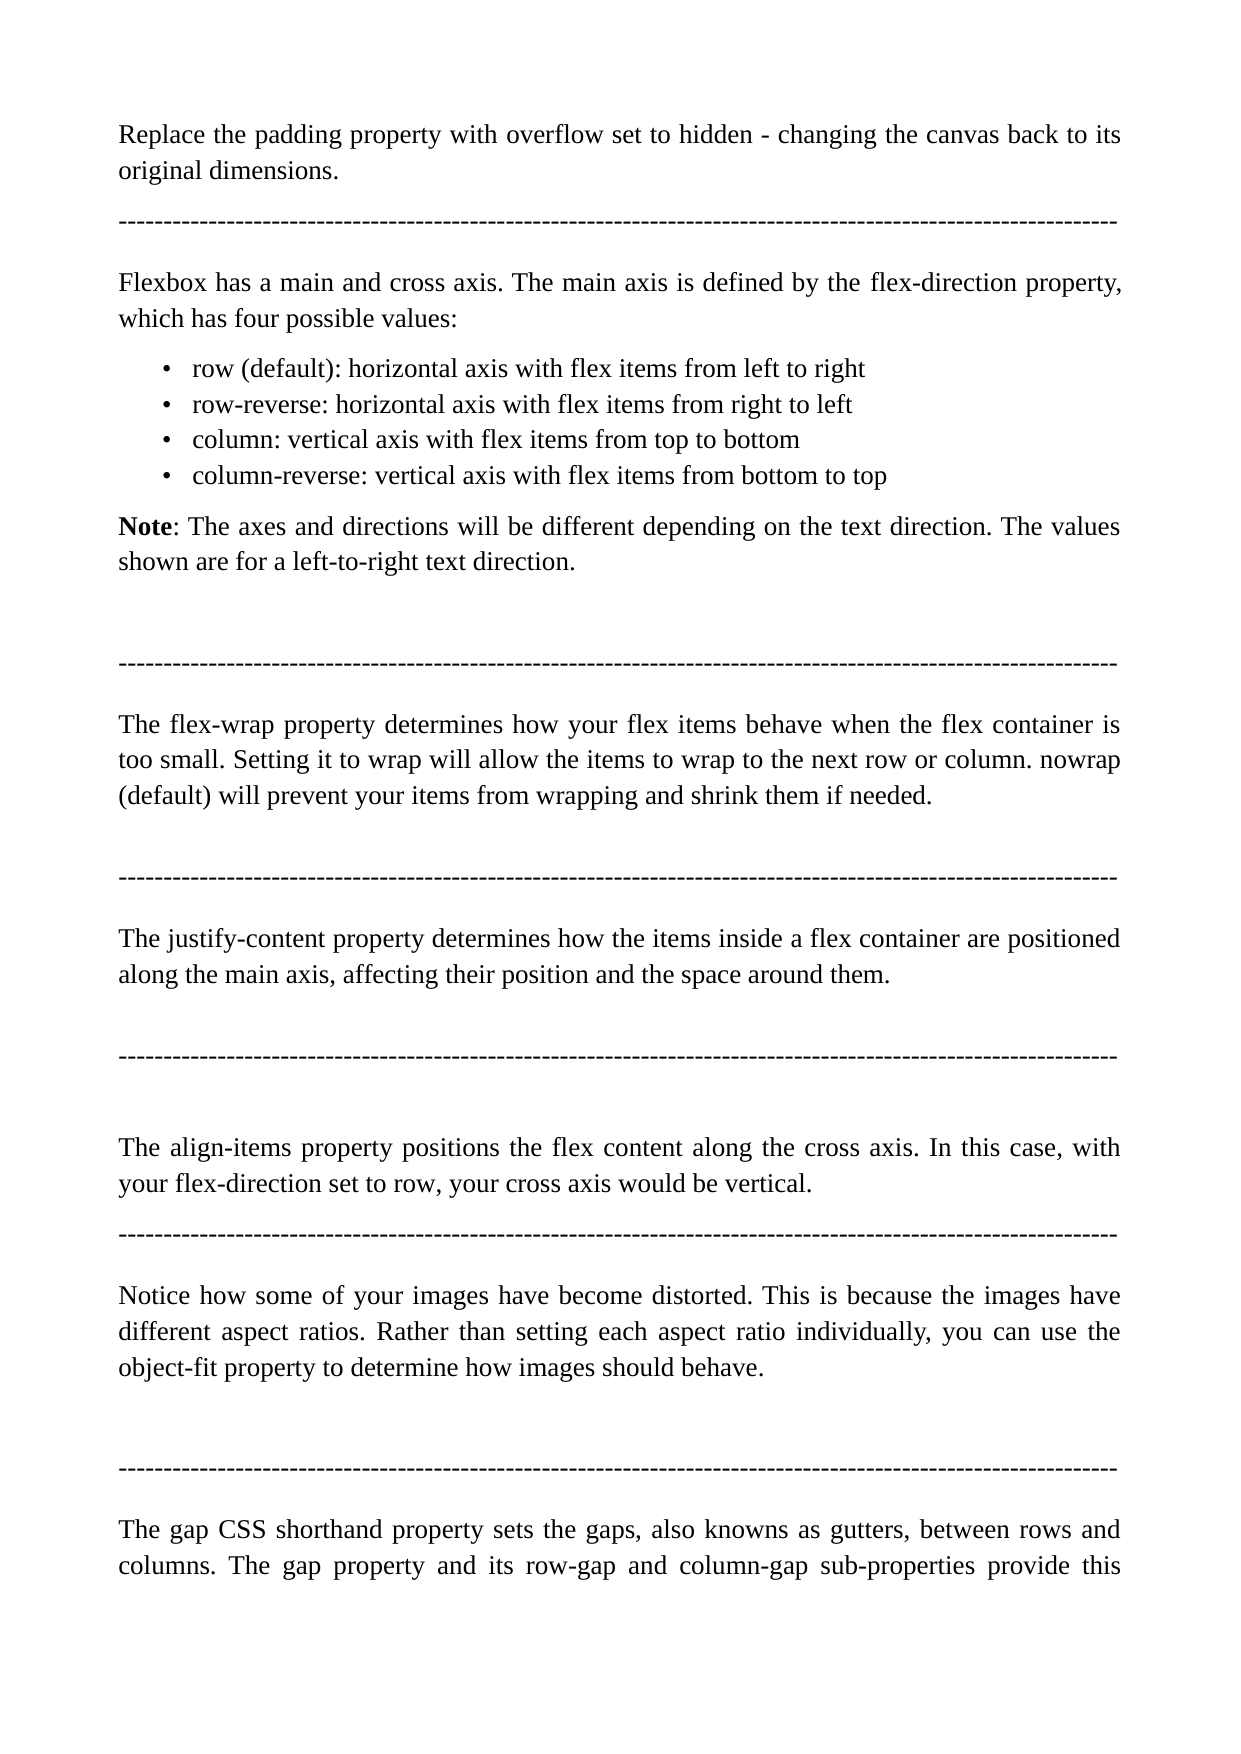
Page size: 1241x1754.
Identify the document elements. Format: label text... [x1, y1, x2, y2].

text --------------------------------------------------------------------------------------------------------------- [118, 860, 1122, 891]
text --------------------------------------------------------------------------------------------------------------- [118, 646, 1122, 677]
list column: vertical axis with flex items from top to bottom [162, 423, 1122, 455]
text --------------------------------------------------------------------------------------------------------------- [118, 1039, 1122, 1070]
text The justify-content property determines how the items inside a flex container are positioned along the main axis, affecting their position and the space around them. [118, 922, 1122, 989]
list row-reverse: horizontal axis with flex items from right to left [162, 388, 1122, 419]
text Replace the padding property with overflow set to hidden - changing the canvas back to its original dimensions. [118, 118, 1122, 185]
text Note: The axes and directions will be different depending on the text direction. The values shown are for a left-to-right text direction. [118, 509, 1122, 576]
text --------------------------------------------------------------------------------------------------------------- [118, 204, 1122, 235]
text The gap CSS shorthand property sets the gaps, also knowns as gutters, between rows and columns. The gap property and its row-gap and column-gap sub-properties provide this [118, 1513, 1122, 1580]
text The align-items property positions the flex content along the cross axis. In this case, with your flex-direction set to row, your cross axis would be vertical. [118, 1132, 1122, 1198]
text The flex-wrap property determines how your flex items behave when the flex container is too small. Setting it to wrap will allow the items to wrap to the next row or column. nowrap (default) will prevent your items from wrapping and shrink them if needed. [118, 708, 1122, 810]
text --------------------------------------------------------------------------------------------------------------- [118, 1452, 1122, 1483]
text Notice how some of your images have become distorted. This is because the images have different aspect ratios. Rather than setting each aspect ratio individually, you can use the object-fit property to determine how images should behave. [118, 1279, 1122, 1382]
list row (default): horizontal axis with flex items from left to right [162, 352, 1122, 383]
list column-reverse: vertical axis with flex items from bottom to top [162, 459, 1122, 490]
text --------------------------------------------------------------------------------------------------------------- [118, 1218, 1122, 1249]
text Flexbox has a main and cross axis. The main axis is defined by the flex-direction property, which has four possible values: [118, 266, 1122, 333]
